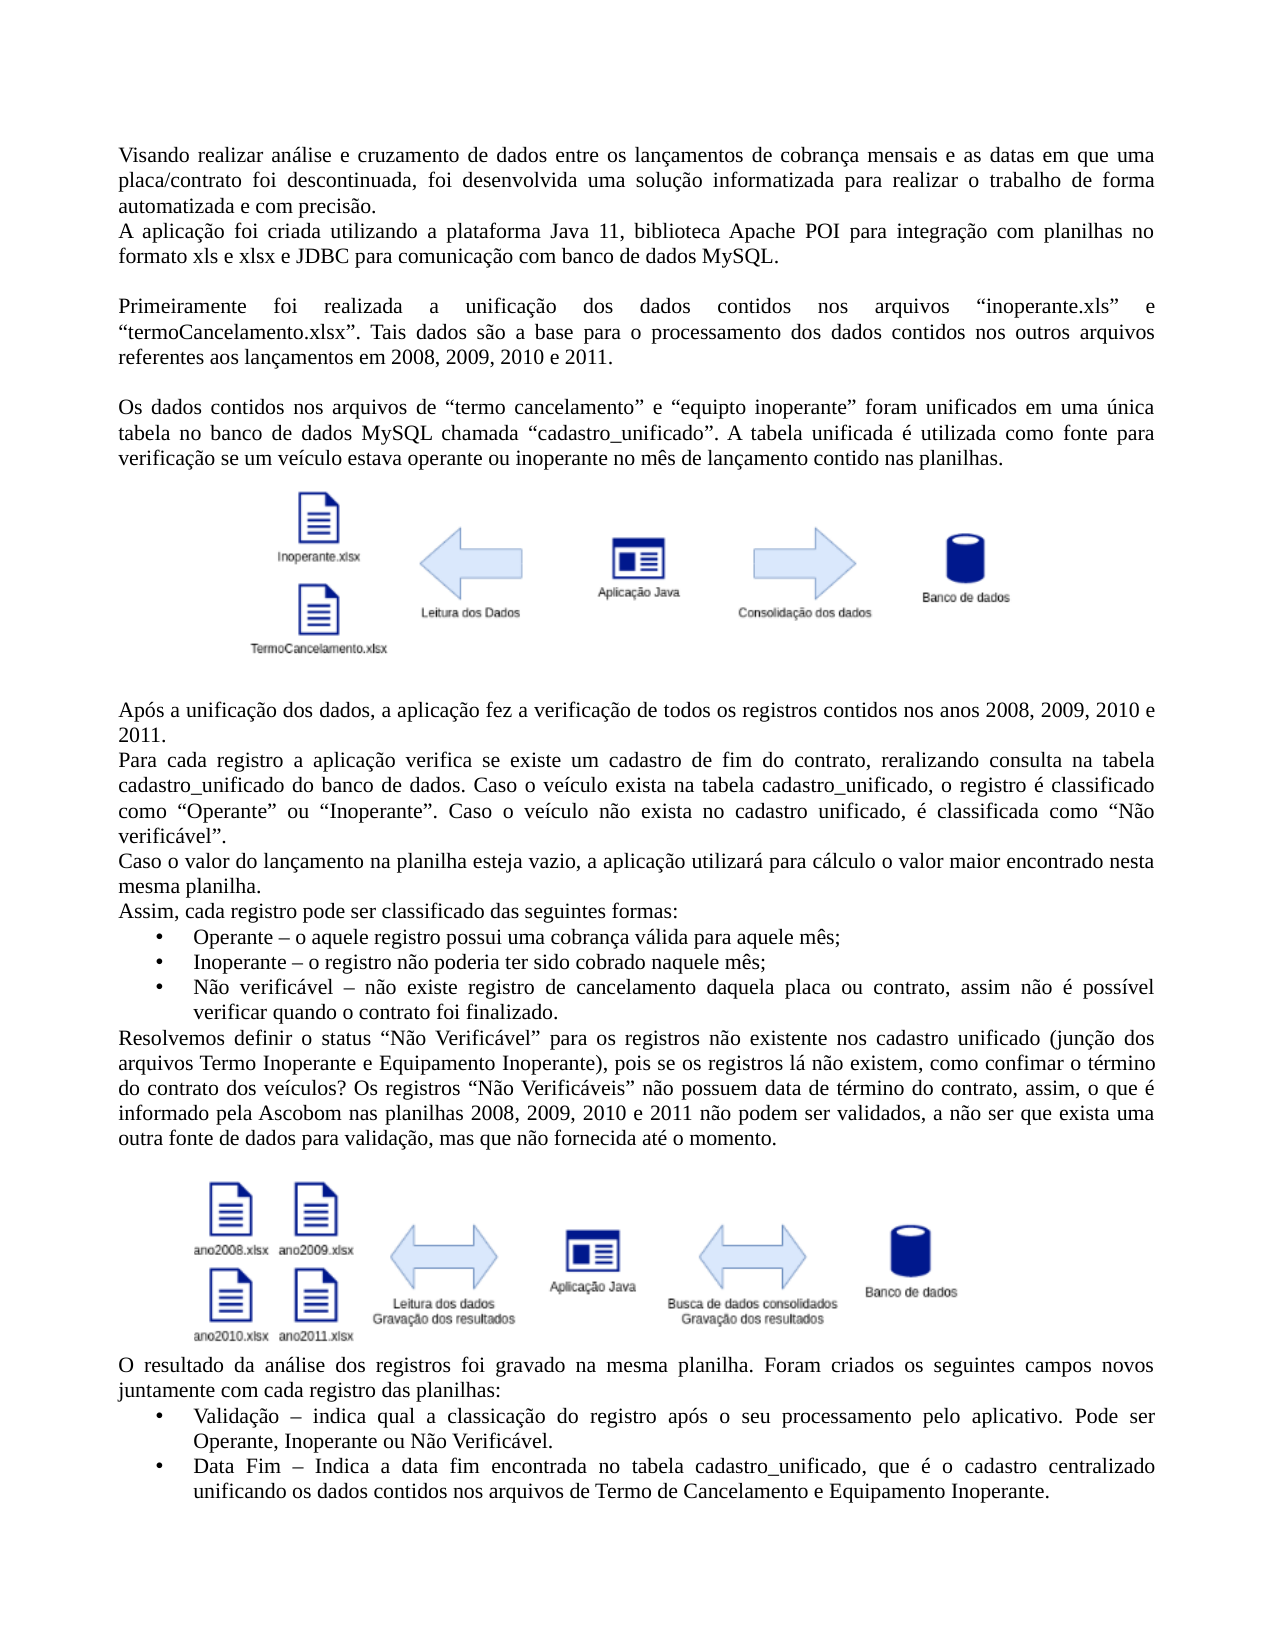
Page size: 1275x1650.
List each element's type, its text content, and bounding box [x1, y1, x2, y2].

list Inoperante – o registro não poderia ter sido cobrado naquele mês; [156, 949, 1157, 974]
text Assim, cada registro pode ser classificado das seguintes formas: [118, 898, 1157, 924]
text Caso o valor do lançamento na planilha esteja vazio, a aplicação utilizará para cálculo o valor maior encontrado nesta mesma planilha. [118, 848, 1157, 898]
text Para cada registro a aplicação verifica se existe um cadastro de fim do contrato, reralizando consulta na tabela cadastro_unificado do banco de dados. Caso o veículo exista na tabela cadastro_unificado, o registro é classificado como “Operante” ou “Inoperante”. Caso o veículo não exista no cadastro unificado, é classificada como “Não verificável”. [118, 747, 1157, 848]
picture [194, 1156, 963, 1344]
text Visando realizar análise e cruzamento de dados entre os lançamentos de cobrança mensais e as datas em que uma placa/contrato foi descontinuada, foi desenvolvida uma solução informatizada para realizar o trabalho de forma automatizada e com precisão. [118, 142, 1157, 218]
text A aplicação foi criada utilizando a plataforma Java 11, biblioteca Apache POI para integração com planilhas no formato xls e xlsx e JDBC para comunicação com banco de dados MySQL. [118, 218, 1157, 268]
text Primeiramente foi realizada a unificação dos dados contidos nos arquivos “inoperante.xls” e “termoCancelamento.xlsx”. Tais dados são a base para o processamento dos dados contidos nos outros arquivos referentes aos lançamentos em 2008, 2009, 2010 e 2011. [118, 293, 1157, 369]
text O resultado da análise dos registros foi gravado na mesma planilha. Foram criados os seguintes campos novos juntamente com cada registro das planilhas: [118, 1352, 1157, 1403]
list Não verificável – não existe registro de cancelamento daquela placa ou contrato, assim não é possível verificar quando o contrato foi finalizado. [156, 974, 1157, 1024]
list Operante – o aquele registro possui uma cobrança válida para aquele mês; [156, 924, 1157, 949]
text Resolvemos definir o status “Não Verificável” para os registros não existente nos cadastro unificado (junção dos arquivos Termo Inoperante e Equipamento Inoperante), pois se os registros lá não existem, como confimar o término do contrato dos veículos? Os registros “Não Verificáveis” não possuem data de término do contrato, assim, o que é informado pela Ascobom nas planilhas 2008, 2009, 2010 e 2011 não podem ser validados, a não ser que exista uma outra fonte de dados para validação, mas que não fornecida até o momento. [118, 1024, 1157, 1151]
picture [249, 470, 1026, 660]
list Data Fim – Indica a data fim encontrada no tabela cadastro_unificado, que é o cadastro centralizado unificando os dados contidos nos arquivos de Termo de Cancelamento e Equipamento Inoperante. [156, 1453, 1157, 1503]
text Após a unificação dos dados, a aplicação fez a verificação de todos os registros contidos nos anos 2008, 2009, 2010 e 2011. [118, 697, 1157, 747]
text Os dados contidos nos arquivos de “termo cancelamento” e “equipto inoperante” foram unificados em uma única tabela no banco de dados MySQL chamada “cadastro_unificado”. A tabela unificada é utilizada como fonte para verificação se um veículo estava operante ou inoperante no mês de lançamento contido nas planilhas. [118, 394, 1157, 470]
list Validação – indica qual a classicação do registro após o seu processamento pelo aplicativo. Pode ser Operante, Inoperante ou Não Verificável. [156, 1403, 1157, 1453]
